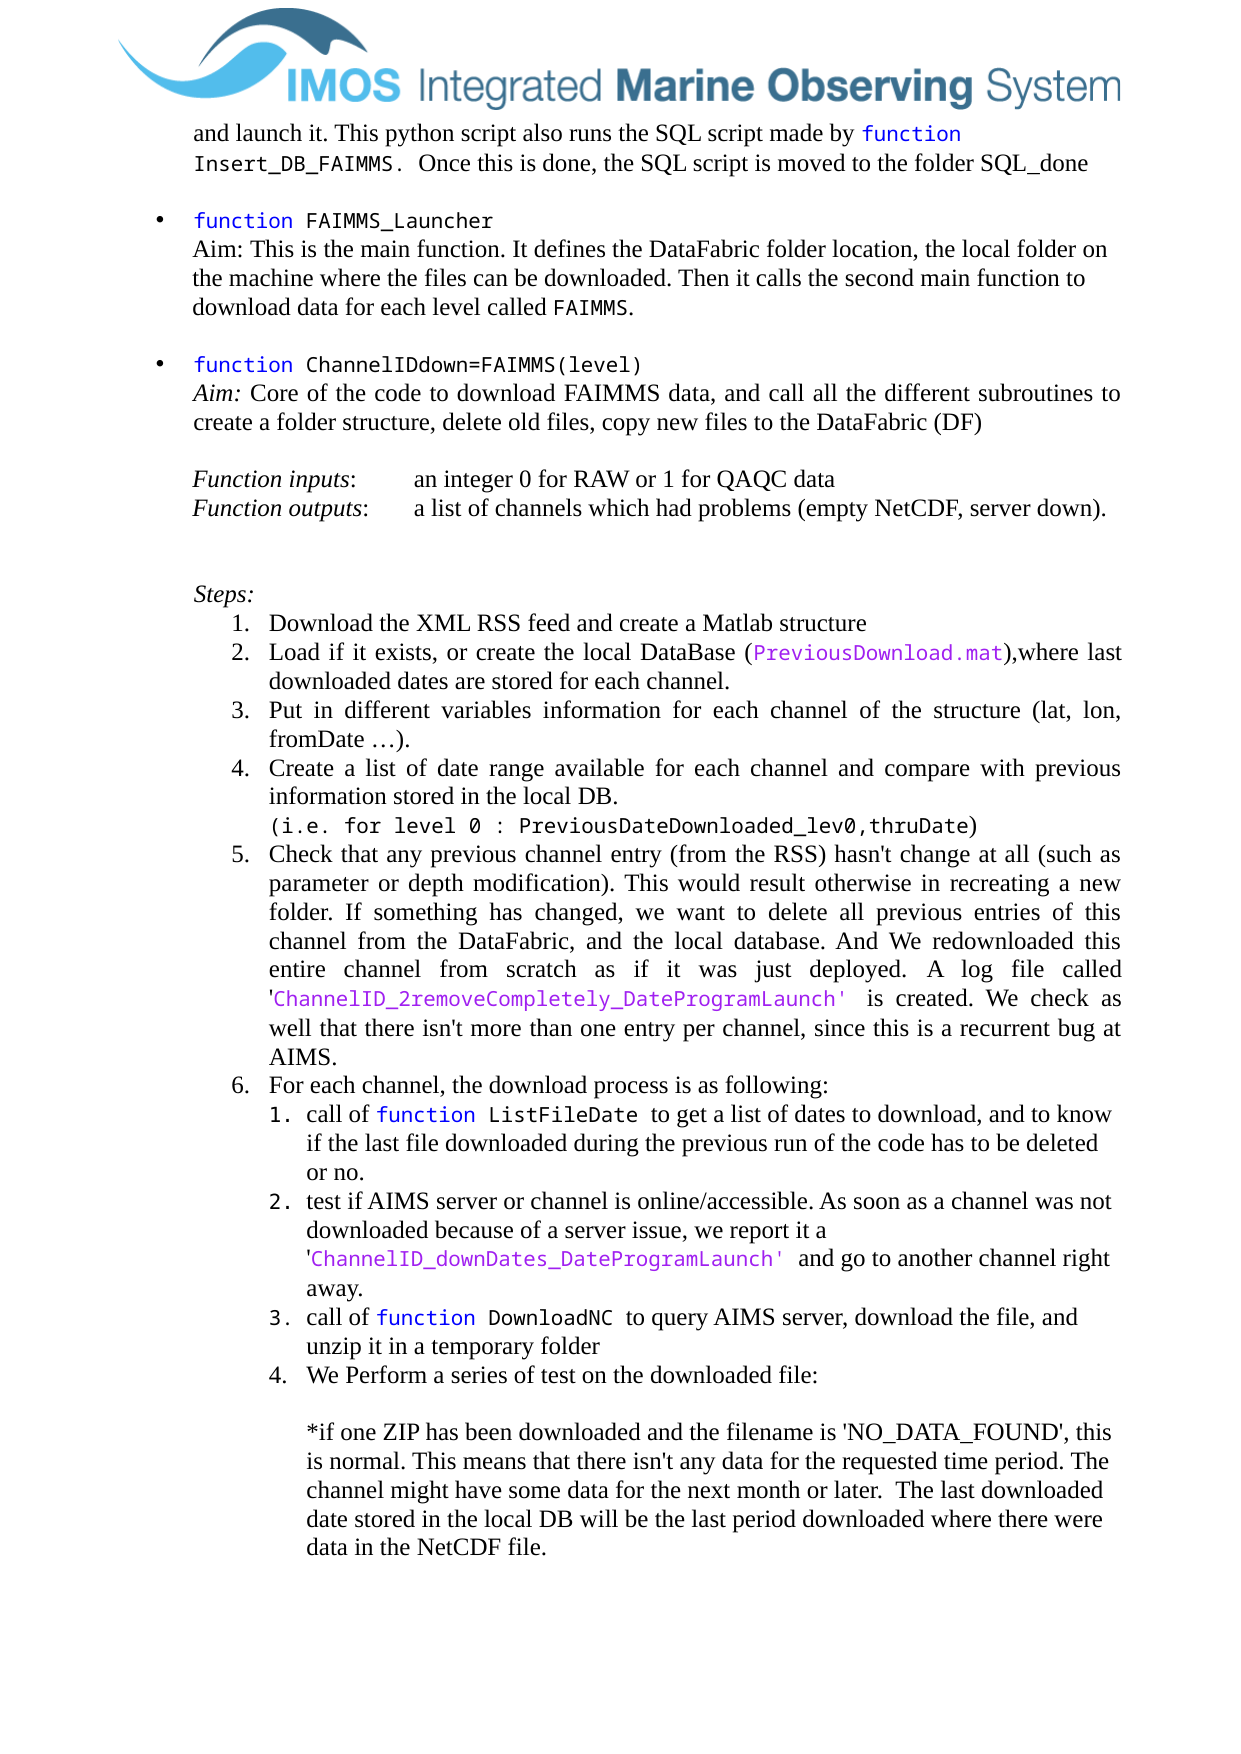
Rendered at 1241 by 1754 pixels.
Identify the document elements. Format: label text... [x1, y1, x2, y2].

text Function inputs: an integer 0 for RAW or 1 for QAQC data [192, 464, 1122, 493]
list test if AIMS server or channel is online/accessible. As soon as a channel was not downloaded because of a server issue, we report it a 'ChannelID_downDates_DateProgramLaunch' and go to another channel right away. [269, 1186, 1122, 1302]
list call of function ListFileDate to get a list of dates to download, and to know if the last file downloaded during the previous run of the code has to be deleted or no. [269, 1099, 1122, 1186]
list Put in different variables information for each channel of the structure (lat, lon, fromDate …). [231, 695, 1122, 753]
list Aim: Core of the code to download FAIMMS data, and call all the different subroutines to create a folder structure, delete old files, copy new files to the DataFabric (DF) [156, 378, 1122, 436]
list function ChannelIDdown=FAIMMS(level) [156, 350, 1122, 378]
list function FAIMMS_Launcher [156, 206, 1122, 234]
list *if one ZIP has been downloaded and the filename is 'NO_DATA_FOUND', this is normal. This means that there isn't any data for the requested time period. The channel might have some data for the next month or later. The last downloaded date stored in the local DB will be the last period downloaded where there were data in the NetCDF file. [269, 1417, 1122, 1561]
list For each channel, the download process is as following: [231, 1070, 1122, 1099]
picture [118, 8, 1121, 110]
list (i.e. for level 0 : PreviousDateDownloaded_lev0,thruDate) [231, 810, 1122, 839]
list Download the XML RSS feed and create a Matlab structure [231, 608, 1122, 637]
list call of function DownloadNC to query AIMS server, download the file, and unzip it in a temporary folder [269, 1302, 1122, 1360]
text Aim: This is the main function. It defines the DataFabric folder location, the local folder on the machine where the files can be downloaded. Then it calls the second main function to download data for each level called FAIMMS. [192, 234, 1122, 321]
list We Perform a series of test on the downloaded file: [269, 1360, 1122, 1389]
list Load if it exists, or create the local DataBase (PreviousDownload.mat),where last downloaded dates are stored for each channel. [231, 637, 1122, 695]
text Steps: [194, 579, 1122, 608]
list Create a list of date range available for each channel and compare with previous information stored in the local DB. [231, 753, 1122, 810]
list Check that any previous channel entry (from the RSS) hasn't change at all (such as parameter or depth modification). This would result otherwise in recreating a new folder. If something has changed, we want to delete all previous entries of this channel from the DataFabric, and the local database. And We redownloaded this entire channel from scratch as if it was just deployed. A log file called 'ChannelID_2removeCompletely_DateProgramLaunch' is created. We check as well that there isn't more than one entry per channel, since this is a recurrent bug at AIMS. [231, 839, 1122, 1070]
text Function outputs: a list of channels which had problems (empty NetCDF, server down). [192, 493, 1122, 522]
list and launch it. This python script also runs the SQL script made by function Insert_DB_FAIMMS. Once this is done, the SQL script is moved to the folder SQL_done [156, 118, 1122, 177]
